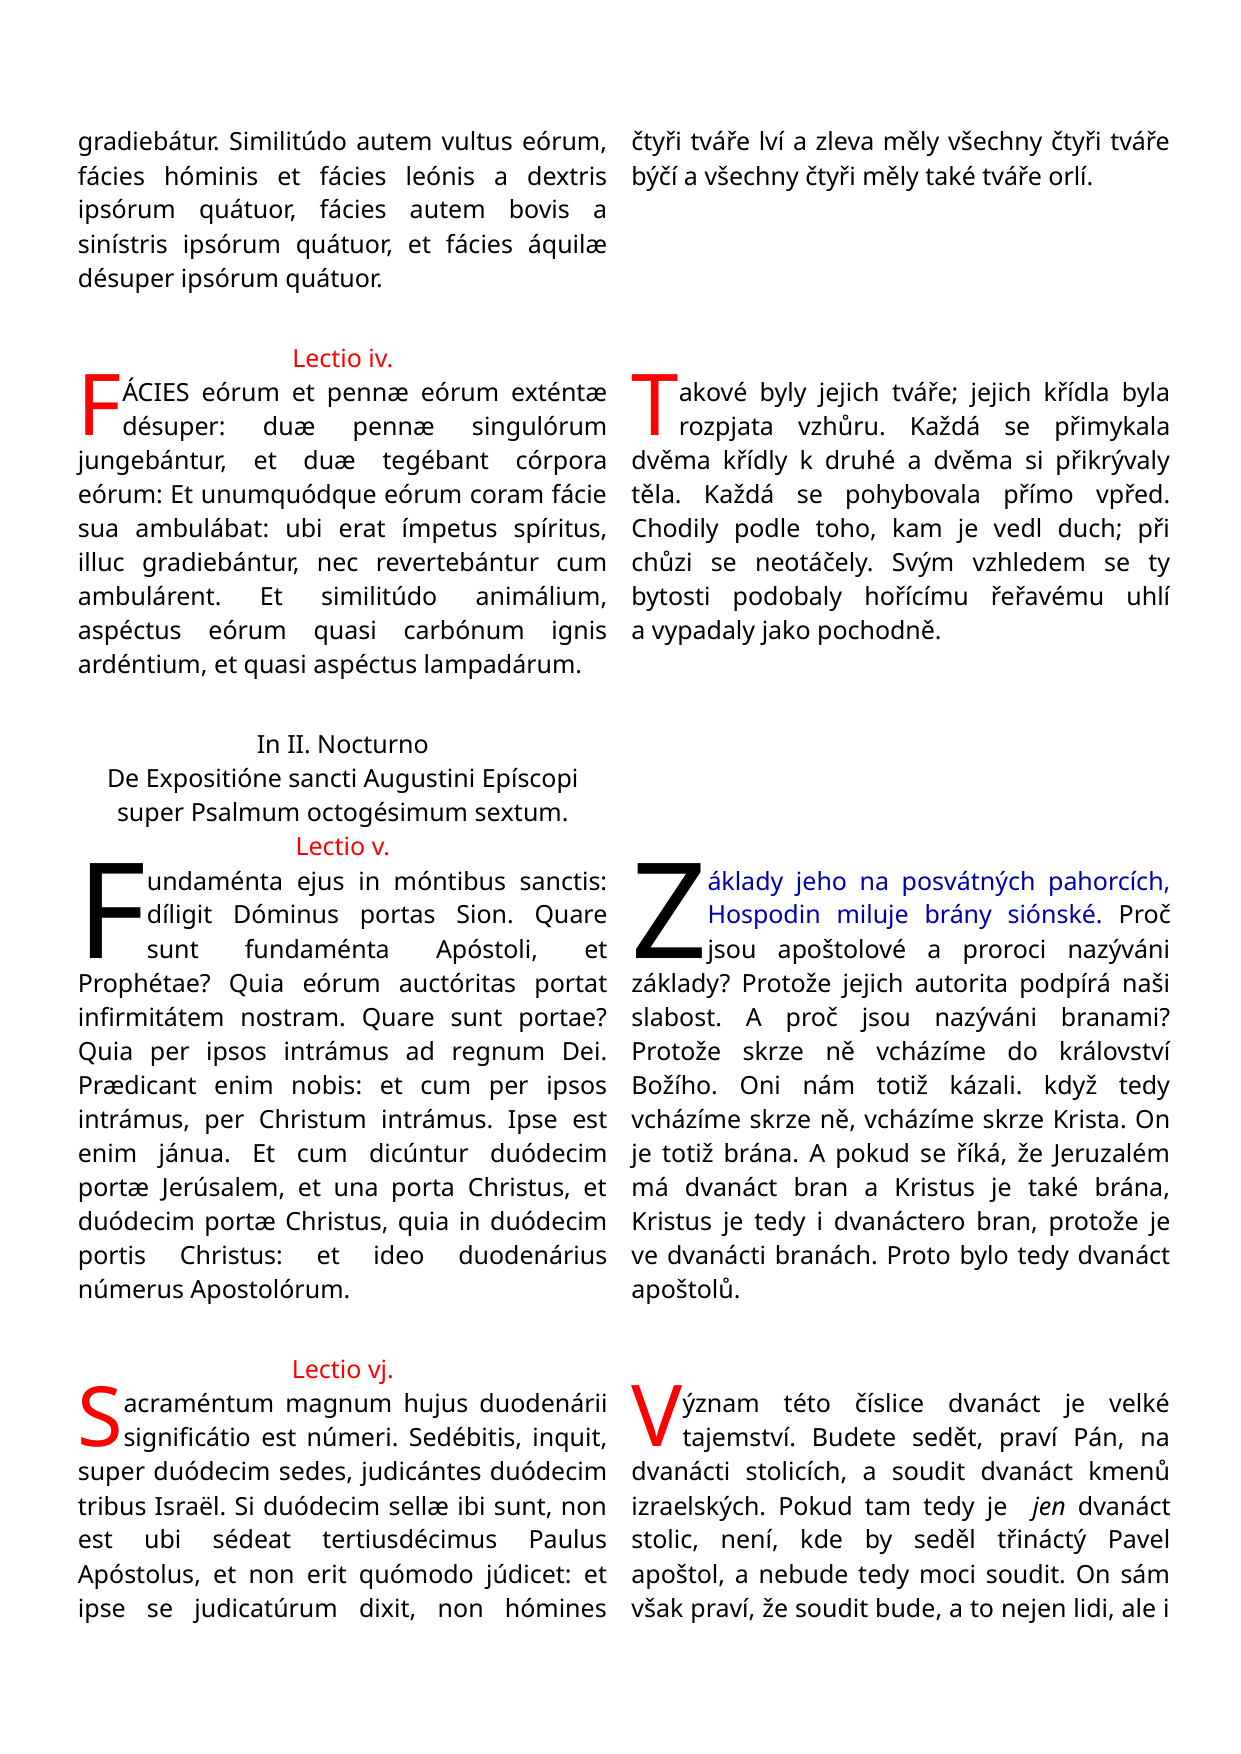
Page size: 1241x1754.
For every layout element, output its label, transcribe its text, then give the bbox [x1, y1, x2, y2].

table_cell Význam této číslice dvanáct je velké tajemství. Budete sedět, praví Pán, na dvanácti stolicích, a soudit dvanáct kmenů izraelských. Pokud tam tedy je jen dvanáct stolic, není, kde by seděl třináctý Pavel apoštol, a nebude tedy moci soudit. On sám však praví, že soudit bude, a to nejen lidi, ale i [619, 1346, 1182, 1630]
table_cell čtyři tváře lví a zleva měly všechny čtyři tváře býčí a všechny čtyři měly také tváře orlí. [619, 118, 1182, 334]
table_cell Lectio iv. FÁCIES eórum et pennæ eórum exténtæ désuper: duæ pennæ singulórum jungebántur, et duæ tegébant córpora eórum: Et unumquódque eórum coram fácie sua ambulábat: ubi erat ímpetus spíritus, illuc gradiebántur, nec revertebántur cum ambulárent. Et similitúdo animálium, aspéctus eórum quasi carbónum ignis ardéntium, et quasi aspéctus lampadárum. [66, 334, 619, 721]
table_cell In II. Nocturno De Expositióne sancti Augustini Epíscopi super Psalmum octogésimum sextum. Lectio v. Fundaménta ejus in móntibus sanctis: díligit Dóminus portas Sion. Quare sunt fundaménta Apóstoli, et Prophétae? Quia eórum auctóritas portat infirmitátem nostram. Quare sunt portae? Quia per ipsos intrámus ad regnum Dei. Prædicant enim nobis: et cum per ipsos intrámus, per Christum intrámus. Ipse est enim jánua. Et cum dicúntur duódecim portæ Jerúsalem, et una porta Christus, et duódecim portæ Christus, quia in duódecim portis Christus: et ideo duodenárius númerus Apostolórum. [66, 721, 619, 1346]
table_cell Základy jeho na posvátných pahorcích, Hospodin miluje brány siónské. Proč jsou apoštolové a proroci nazýváni základy? Protože jejich autorita podpírá naši slabost. A proč jsou nazýváni branami? Protože skrze ně vcházíme do království Božího. Oni nám totiž kázali. když tedy vcházíme skrze ně, vcházíme skrze Krista. On je totiž brána. A pokud se říká, že Jeruzalém má dvanáct bran a Kristus je také brána, Kristus je tedy i dvanáctero bran, protože je ve dvanácti branách. Proto bylo tedy dvanáct apoštolů. [619, 721, 1182, 1346]
table_cell Lectio vj. Sacraméntum magnum hujus duodenárii significátio est númeri. Sedébitis, inquit, super duódecim sedes, judicántes duódecim tribus Israël. Si duódecim sellæ ibi sunt, non est ubi sédeat tertiusdécimus Paulus Apóstolus, et non erit quómodo júdicet: et ipse se judicatúrum dixit, non hómines [66, 1346, 619, 1630]
table_cell Takové byly jejich tváře; jejich křídla byla rozpjata vzhůru. Každá se přimykala dvěma křídly k druhé a dvěma si přikrývaly těla. Každá se pohybovala přímo vpřed. Chodily podle toho, kam je vedl duch; při chůzi se neotáčely. Svým vzhledem se ty bytosti podobaly hořícímu řeřavému uhlí a vypadaly jako pochodně. [619, 334, 1182, 721]
table_cell gradiebátur. Similitúdo autem vultus eórum, fácies hóminis et fácies leónis a dextris ipsórum quátuor, fácies autem bovis a sinístris ipsórum quátuor, et fácies áquilæ désuper ipsórum quátuor. [66, 118, 619, 334]
